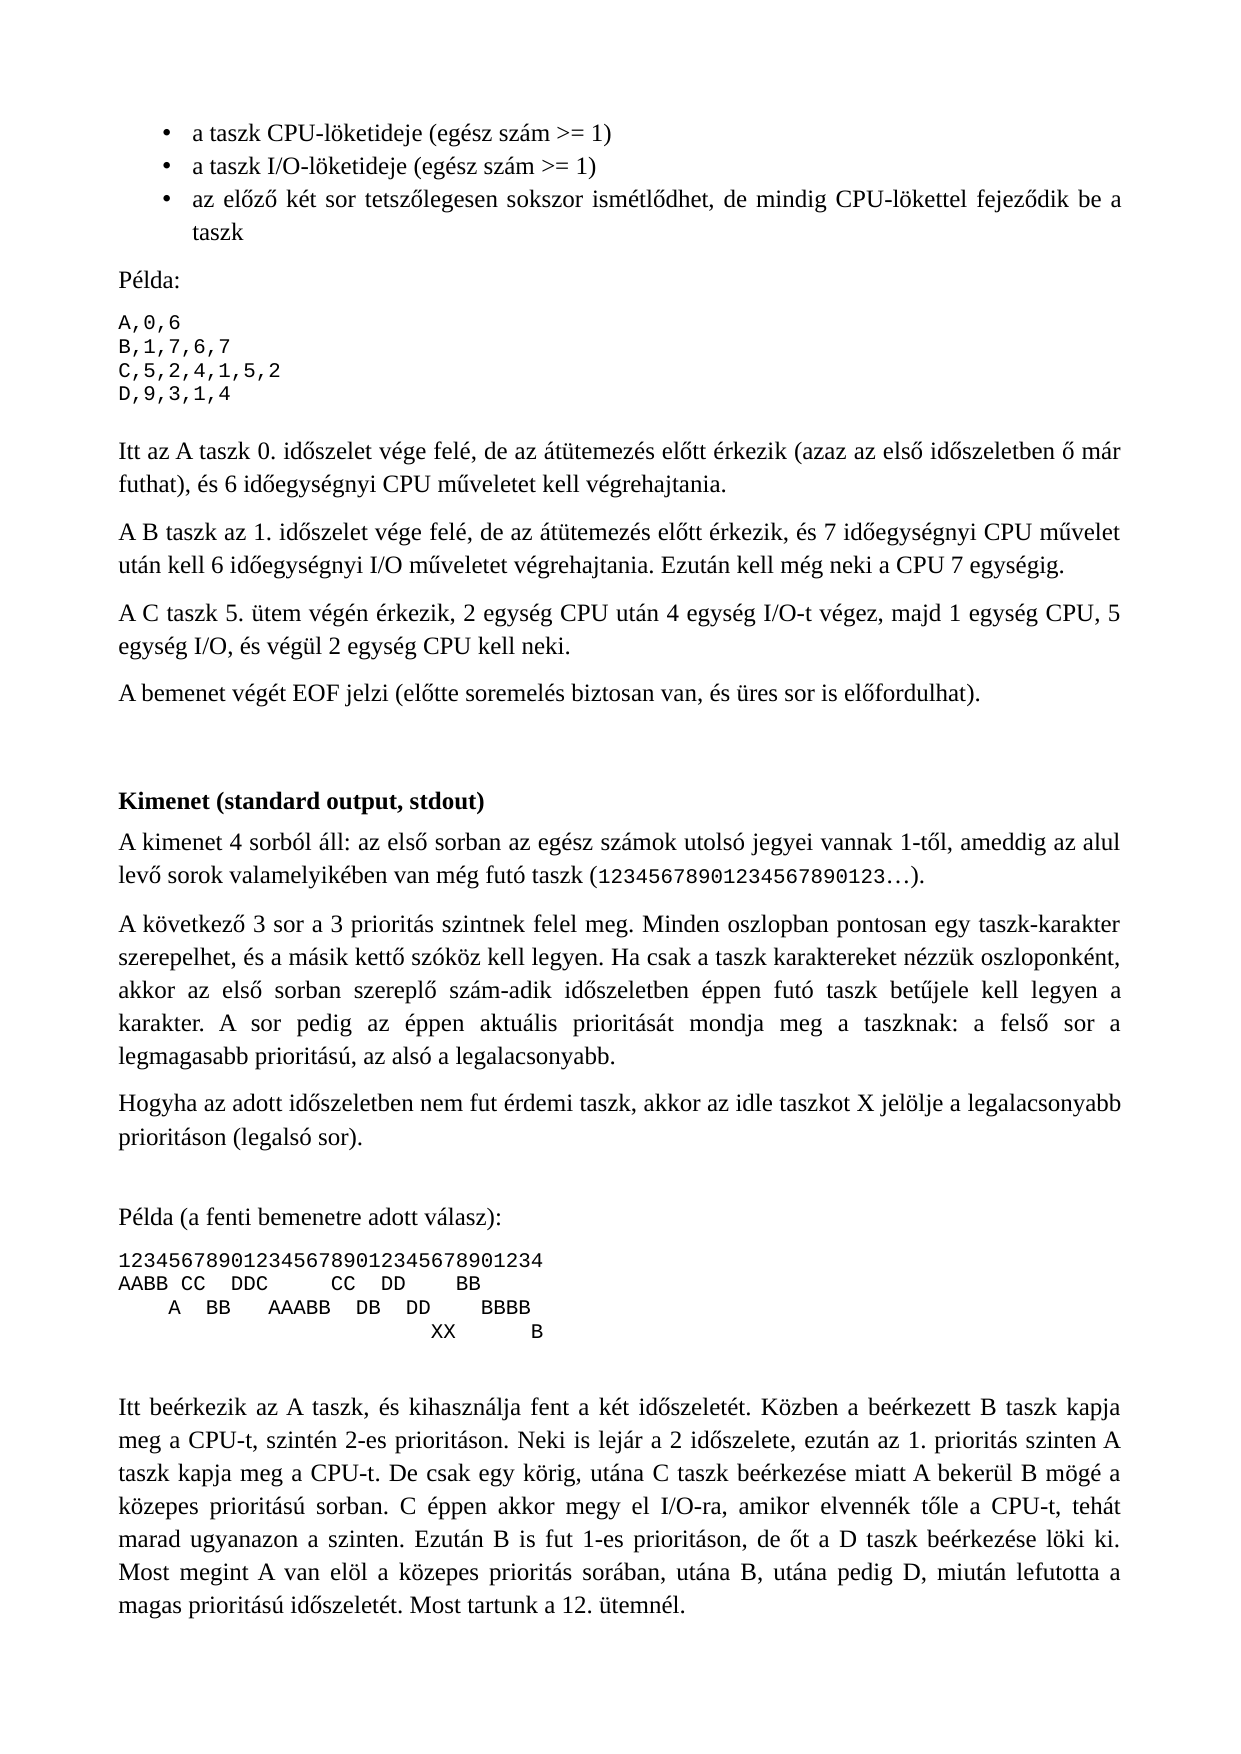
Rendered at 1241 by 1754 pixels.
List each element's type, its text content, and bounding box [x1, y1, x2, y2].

text A,0,6 [118, 312, 1122, 336]
text AABB CC DDC CC DD BB [118, 1273, 1122, 1297]
text A C taszk 5. ütem végén érkezik, 2 egység CPU után 4 egység I/O-t végez, majd 1 egység CPU, 5 egység I/O, és végül 2 egység CPU kell neki. [118, 598, 1122, 659]
text Példa (a fenti bemenetre adott válasz): [118, 1202, 1122, 1231]
text B,1,7,6,7 [118, 336, 1122, 360]
list az előző két sor tetszőlegesen sokszor ismétlődhet, de mindig CPU-lökettel fejeződik be a taszk [162, 184, 1122, 246]
list a taszk I/O-löketideje (egész szám >= 1) [162, 151, 1122, 180]
text A következő 3 sor a 3 prioritás szintnek felel meg. Minden oszlopban pontosan egy taszk-karakter szerepelhet, és a másik kettő szóköz kell legyen. Ha csak a taszk karaktereket nézzük oszloponként, akkor az első sorban szereplő szám-adik időszeletben éppen futó taszk betűjele kell legyen a karakter. A sor pedig az éppen aktuális prioritását mondja meg a taszknak: a felső sor a legmagasabb prioritású, az alsó a legalacsonyabb. [118, 909, 1122, 1070]
text A BB AAABB DB DD BBBB [118, 1297, 1122, 1321]
text Hogyha az adott időszeletben nem fut érdemi taszk, akkor az idle taszkot X jelölje a legalacsonyabb prioritáson (legalsó sor). [118, 1088, 1122, 1150]
text D,9,3,1,4 [118, 383, 1122, 407]
text Itt beérkezik az A taszk, és kihasználja fent a két időszeletét. Közben a beérkezett B taszk kapja meg a CPU-t, szintén 2-es prioritáson. Neki is lejár a 2 időszelete, ezután az 1. prioritás szinten A taszk kapja meg a CPU-t. De csak egy körig, utána C taszk beérkezése miatt A bekerül B mögé a közepes prioritású sorban. C éppen akkor megy el I/O-ra, amikor elvennék tőle a CPU-t, tehát marad ugyanazon a szinten. Ezután B is fut 1-es prioritáson, de őt a D taszk beérkezése löki ki. Most megint A van elöl a közepes prioritás sorában, utána B, utána pedig D, miután lefutotta a magas prioritású időszeletét. Most tartunk a 12. ütemnél. [118, 1392, 1122, 1619]
text A kimenet 4 sorból áll: az első sorban az egész számok utolsó jegyei vannak 1-től, ameddig az alul levő sorok valamelyikében van még futó taszk (12345678901234567890123…). [118, 827, 1122, 890]
text Példa: [118, 265, 1122, 293]
text XX B [118, 1321, 1122, 1344]
text 1234567890123456789012345678901234 [118, 1250, 1122, 1273]
text C,5,2,4,1,5,2 [118, 360, 1122, 383]
subtitle Kimenet (standard output, stdout) [118, 786, 1122, 815]
text Itt az A taszk 0. időszelet vége felé, de az átütemezés előtt érkezik (azaz az első időszeletben ő már futhat), és 6 időegységnyi CPU műveletet kell végrehajtania. [118, 436, 1122, 498]
text A B taszk az 1. időszelet vége felé, de az átütemezés előtt érkezik, és 7 időegységnyi CPU művelet után kell 6 időegységnyi I/O műveletet végrehajtania. Ezután kell még neki a CPU 7 egységig. [118, 517, 1122, 579]
text A bemenet végét EOF jelzi (előtte soremelés biztosan van, és üres sor is előfordulhat). [118, 678, 1122, 707]
list a taszk CPU-löketideje (egész szám >= 1) [162, 118, 1122, 147]
